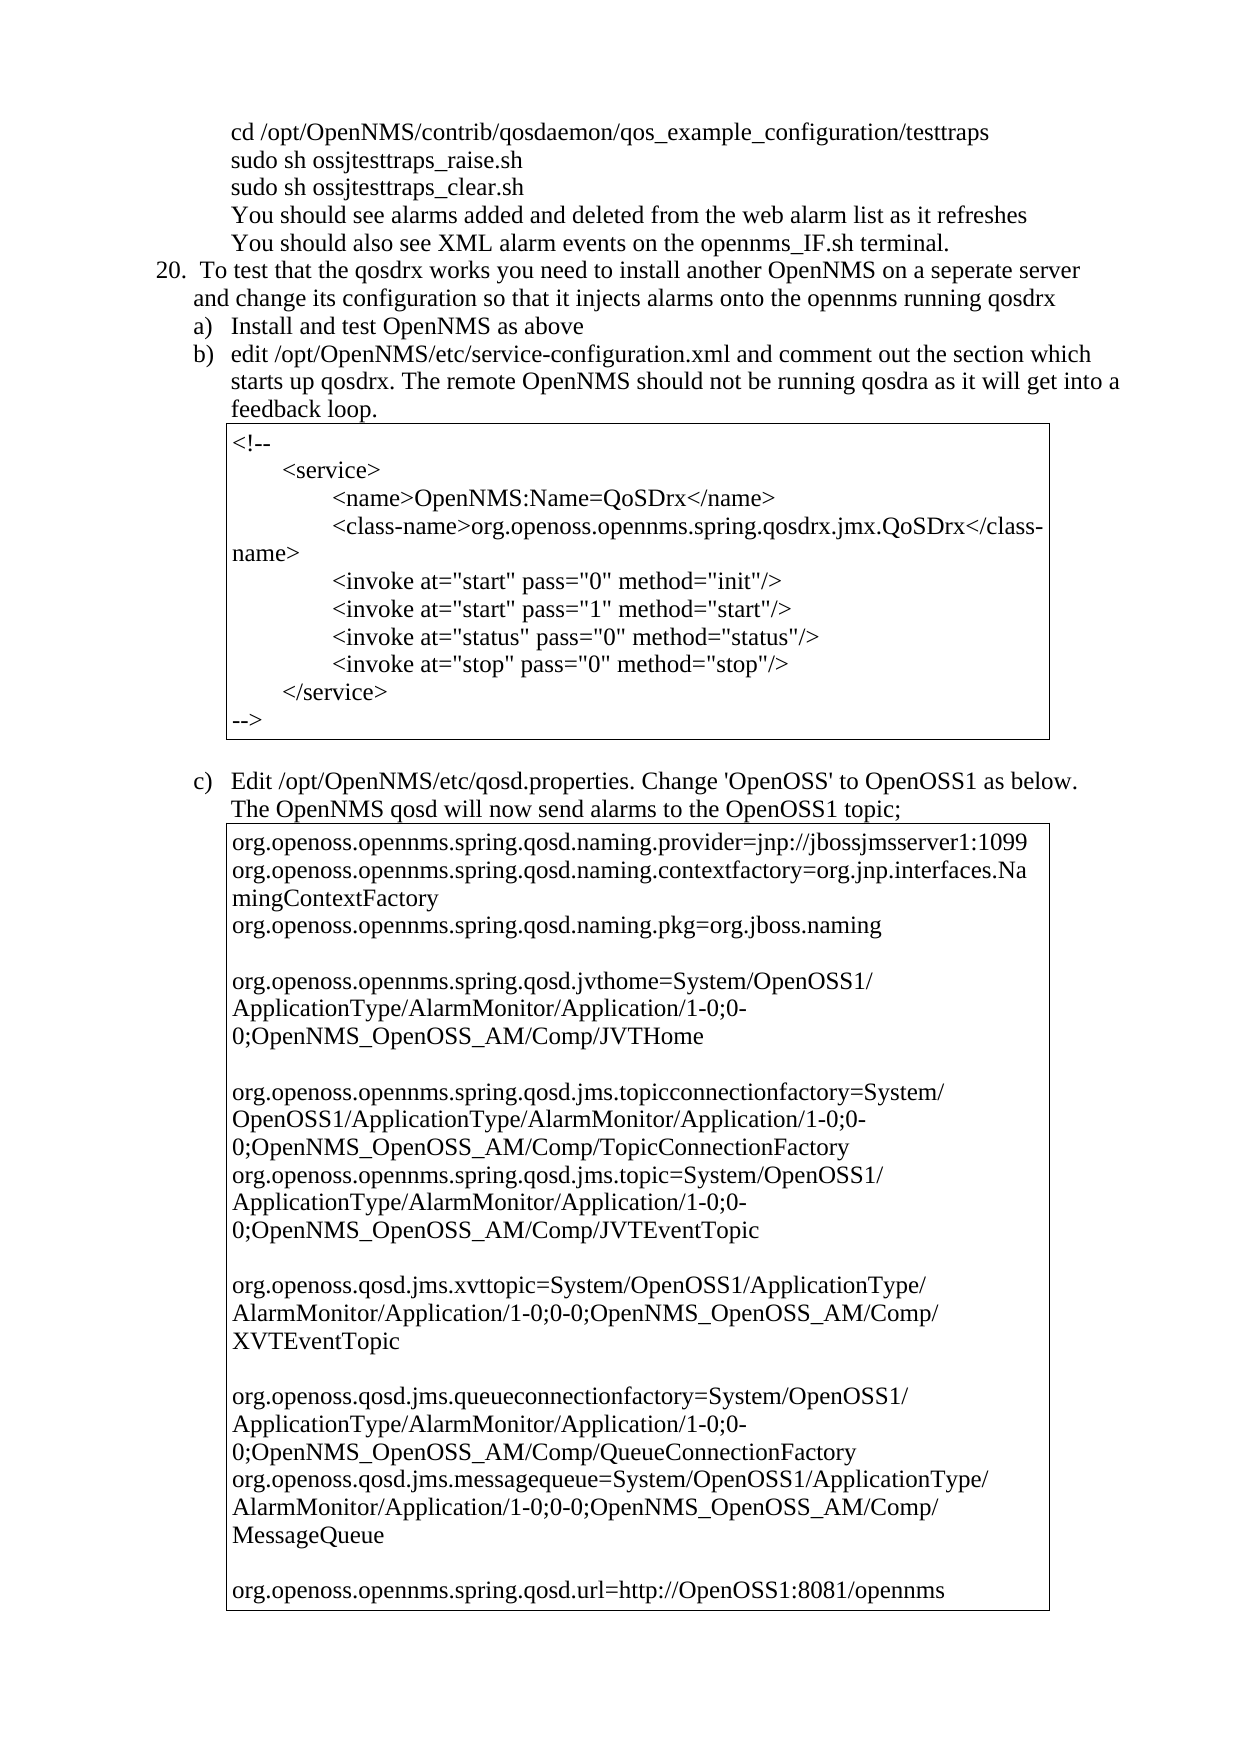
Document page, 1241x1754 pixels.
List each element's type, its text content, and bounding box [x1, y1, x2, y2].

list You should also see XML alarm events on the opennms_IF.sh terminal. [193, 229, 1122, 257]
table_header <!-- <service> <name>OpenNMS:Name=QoSDrx</name> <class-name>org.openoss.opennms.spring.qosdrx.jmx.QoSDrx</class-name> <invoke at="start" pass="0" method="init"/> <invoke at="start" pass="1" method="start"/> <invoke at="status" pass="0" method="status"/> <invoke at="stop" pass="0" method="stop"/> </service> --> [227, 424, 1049, 739]
list Edit /opt/OpenNMS/etc/qosd.properties. Change 'OpenOSS' to OpenOSS1 as below. The OpenNMS qosd will now send alarms to the OpenOSS1 topic; [193, 767, 1122, 822]
list Install and test OpenNMS as above [193, 312, 1122, 340]
list edit /opt/OpenNMS/etc/service-configuration.xml and comment out the section which starts up qosdrx. The remote OpenNMS should not be running qosdra as it will get into a feedback loop. [193, 340, 1122, 423]
table_header org.openoss.opennms.spring.qosd.naming.provider=jnp://jbossjmsserver1:1099 org.openoss.opennms.spring.qosd.naming.contextfactory=org.jnp.interfaces.NamingContextFactory org.openoss.opennms.spring.qosd.naming.pkg=org.jboss.naming org.openoss.opennms.spring.qosd.jvthome=System/OpenOSS1/ApplicationType/AlarmMonitor/Application/1-0;0-0;OpenNMS_OpenOSS_AM/Comp/JVTHome org.openoss.opennms.spring.qosd.jms.topicconnectionfactory=System/OpenOSS1/ApplicationType/AlarmMonitor/Application/1-0;0-0;OpenNMS_OpenOSS_AM/Comp/TopicConnectionFactory org.openoss.opennms.spring.qosd.jms.topic=System/OpenOSS1/ApplicationType/AlarmMonitor/Application/1-0;0-0;OpenNMS_OpenOSS_AM/Comp/JVTEventTopic org.openoss.qosd.jms.xvttopic=System/OpenOSS1/ApplicationType/AlarmMonitor/Application/1-0;0-0;OpenNMS_OpenOSS_AM/Comp/XVTEventTopic org.openoss.qosd.jms.queueconnectionfactory=System/OpenOSS1/ApplicationType/AlarmMonitor/Application/1-0;0-0;OpenNMS_OpenOSS_AM/Comp/QueueConnectionFactory org.openoss.qosd.jms.messagequeue=System/OpenOSS1/ApplicationType/AlarmMonitor/Application/1-0;0-0;OpenNMS_OpenOSS_AM/Comp/MessageQueue org.openoss.opennms.spring.qosd.url=http://OpenOSS1:8081/opennms [227, 824, 1049, 1610]
list To test that the qosdrx works you need to install another OpenNMS on a seperate server and change its configuration so that it injects alarms onto the opennms running qosdrx [156, 257, 1122, 312]
list sudo sh ossjtesttraps_clear.sh [193, 173, 1122, 201]
list cd /opt/OpenNMS/contrib/qosdaemon/qos_example_configuration/testtraps [193, 118, 1122, 146]
list You should see alarms added and deleted from the web alarm list as it refreshes [193, 201, 1122, 229]
list sudo sh ossjtesttraps_raise.sh [193, 146, 1122, 173]
